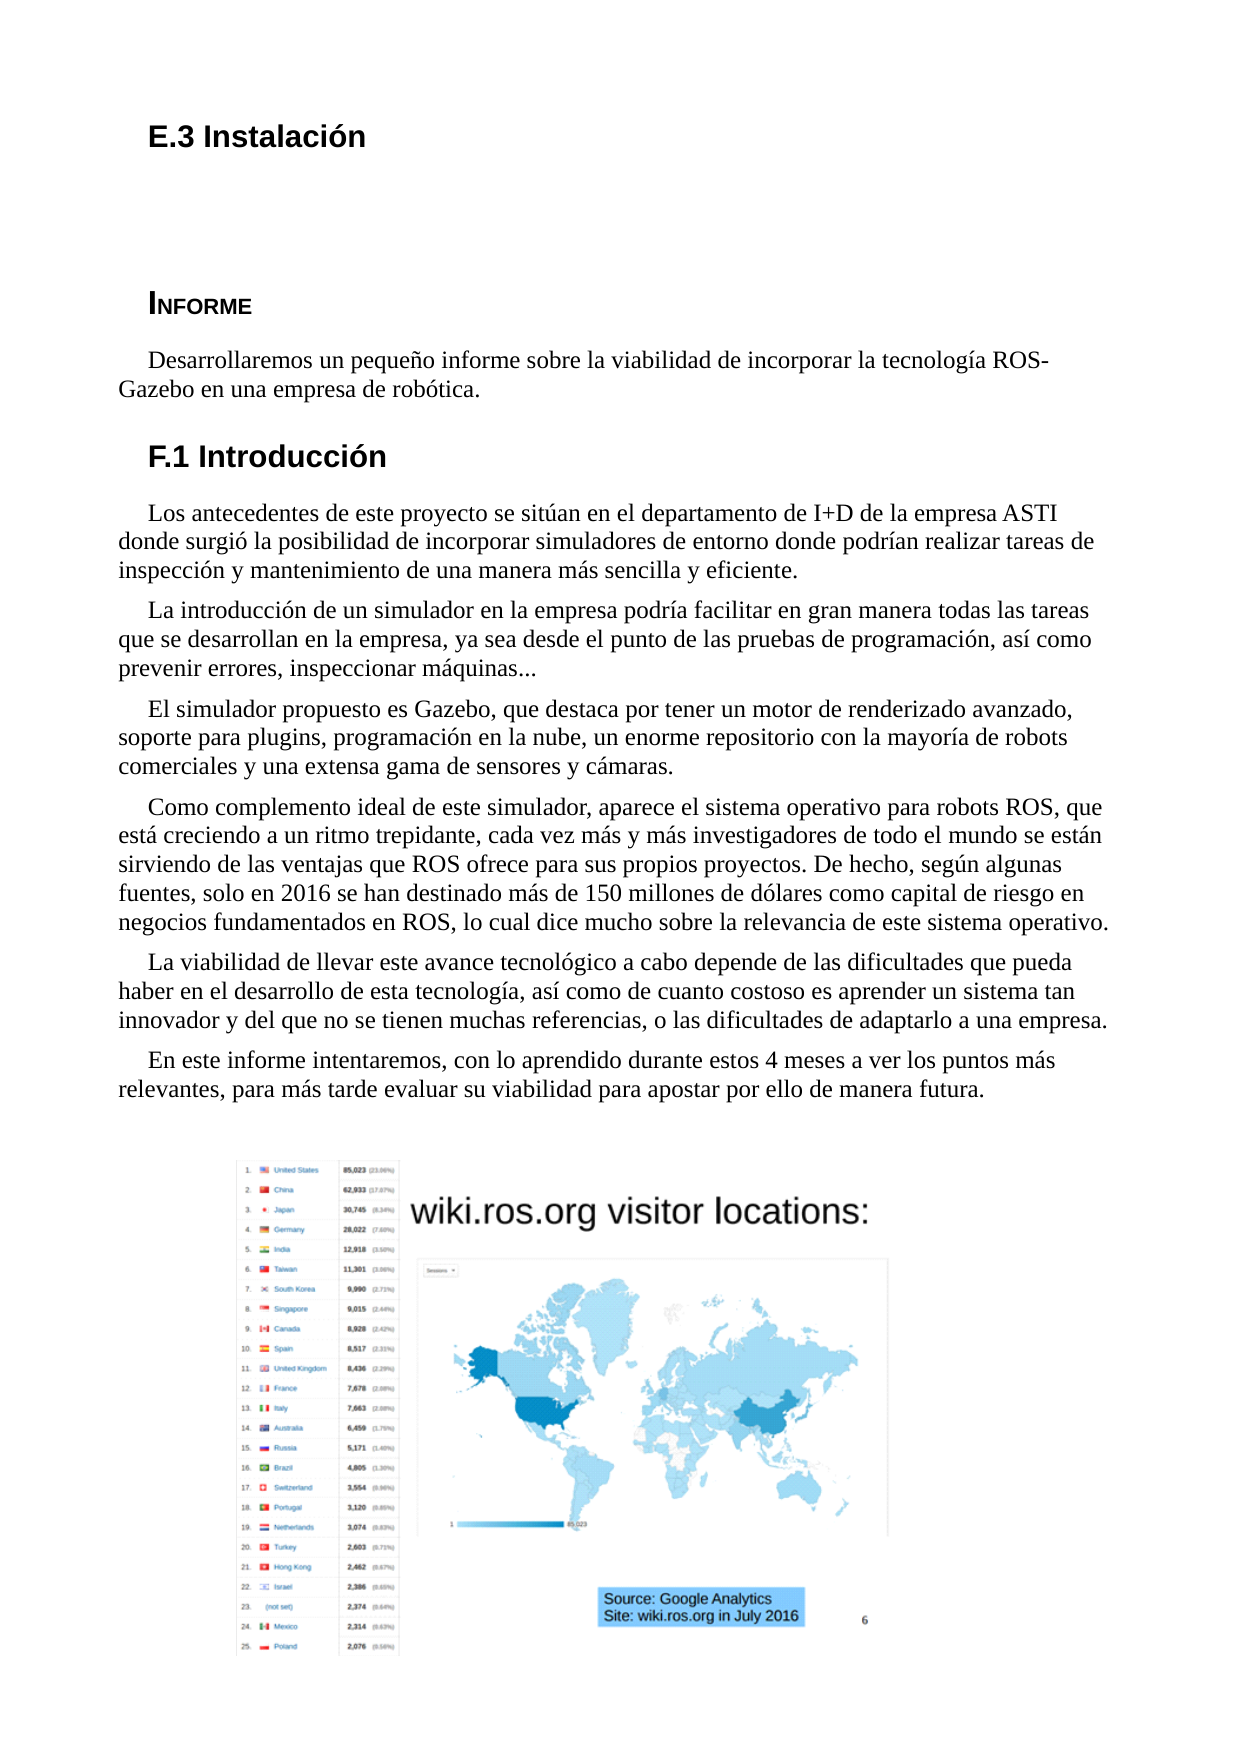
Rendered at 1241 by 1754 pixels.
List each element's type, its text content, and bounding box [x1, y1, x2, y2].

text La introducción de un simulador en la empresa podría facilitar en gran manera todas las tareas que se desarrollan en la empresa, ya sea desde el punto de las pruebas de programación, así como prevenir errores, inspeccionar máquinas... [118, 596, 1122, 682]
text Desarrollaremos un pequeño informe sobre la viabilidad de incorporar la tecnología ROS-Gazebo en una empresa de robótica. [118, 345, 1122, 403]
text El simulador propuesto es Gazebo, que destaca por tener un motor de renderizado avanzado, soporte para plugins, programación en la nube, un enorme repositorio con la mayoría de robots comerciales y una extensa gama de sensores y cámaras. [118, 694, 1122, 780]
text Los antecedentes de este proyecto se sitúan en el departamento de I+D de la empresa ASTI donde surgió la posibilidad de incorporar simuladores de entorno donde podrían realizar tareas de inspección y mantenimiento de una manera más sencilla y eficiente. [118, 498, 1122, 584]
subtitle F.1 Introducción [148, 438, 1122, 474]
text La viabilidad de llevar este avance tecnológico a cabo depende de las dificultades que pueda haber en el desarrollo de esta tecnología, así como de cuanto costoso es aprender un sistema tan innovador y del que no se tienen muchas referencias, o las dificultades de adaptarlo a una empresa. [118, 947, 1122, 1033]
text En este informe intentaremos, con lo aprendido durante estos 4 meses a ver los puntos más relevantes, para más tarde evaluar su viabilidad para apostar por ello de manera futura. [118, 1045, 1122, 1103]
subtitle Informe [148, 283, 1122, 322]
subtitle E.3 Instalación [148, 118, 1122, 154]
text Como complemento ideal de este simulador, aparece el sistema operativo para robots ROS, que está creciendo a un ritmo trepidante, cada vez más y más investigadores de todo el mundo se están sirviendo de las ventajas que ROS ofrece para sus propios proyectos. De hecho, según algunas fuentes, solo en 2016 se han destinado más de 150 millones de dólares como capital de riesgo en negocios fundamentados en ROS, lo cual dice mucho sobre la relevancia de este sistema operativo. [118, 792, 1122, 935]
